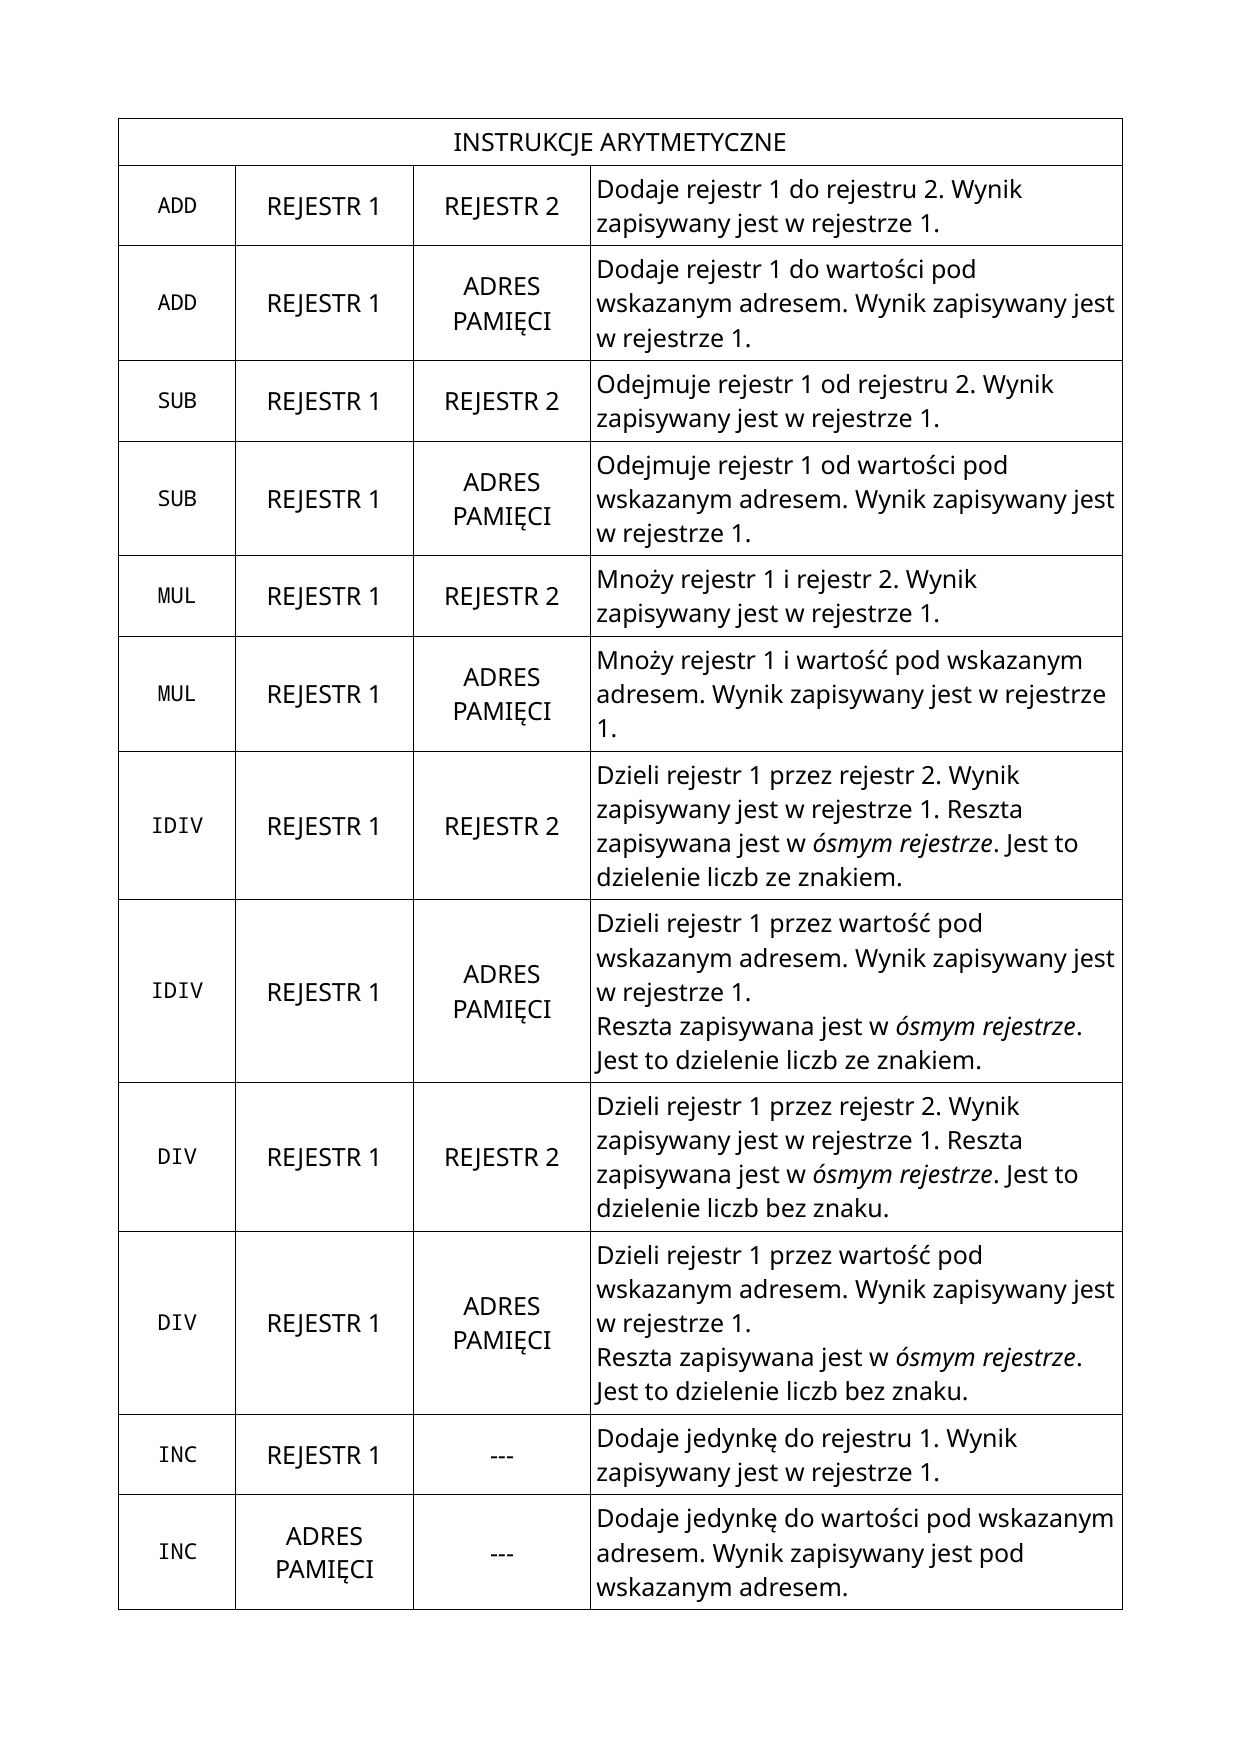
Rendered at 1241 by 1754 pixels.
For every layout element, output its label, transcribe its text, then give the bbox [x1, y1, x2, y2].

table_cell MUL [119, 637, 235, 751]
table_cell REJESTR 1 [236, 900, 413, 1082]
table_cell ADRES PAMIĘCI [414, 246, 590, 360]
table_cell MUL [119, 556, 235, 636]
table_cell REJESTR 1 [236, 1232, 413, 1414]
table_cell REJESTR 1 [236, 1415, 413, 1494]
table_cell --- [414, 1495, 590, 1609]
table_cell Dzieli rejestr 1 przez wartość pod wskazanym adresem. Wynik zapisywany jest w rejestrze 1. Reszta zapisywana jest w ósmym rejestrze. Jest to dzielenie liczb bez znaku. [591, 1232, 1122, 1414]
table_cell INC [119, 1415, 235, 1494]
table_cell REJESTR 1 [236, 1083, 413, 1231]
table_cell REJESTR 2 [414, 166, 590, 245]
table_cell Odejmuje rejestr 1 od rejestru 2. Wynik zapisywany jest w rejestrze 1. [591, 361, 1122, 441]
table_cell Mnoży rejestr 1 i wartość pod wskazanym adresem. Wynik zapisywany jest w rejestrze 1. [591, 637, 1122, 751]
table_cell REJESTR 1 [236, 752, 413, 899]
table_cell Dodaje rejestr 1 do rejestru 2. Wynik zapisywany jest w rejestrze 1. [591, 166, 1122, 245]
table_cell ADRES PAMIĘCI [236, 1495, 413, 1609]
table_cell REJESTR 1 [236, 246, 413, 360]
table_cell REJESTR 1 [236, 361, 413, 441]
table_cell Dodaje rejestr 1 do wartości pod wskazanym adresem. Wynik zapisywany jest w rejestrze 1. [591, 246, 1122, 360]
table_cell SUB [119, 361, 235, 441]
table_cell INC [119, 1495, 235, 1609]
table_cell REJESTR 2 [414, 556, 590, 636]
table_cell ADRES PAMIĘCI [414, 442, 590, 555]
table_cell Dodaje jedynkę do wartości pod wskazanym adresem. Wynik zapisywany jest pod wskazanym adresem. [591, 1495, 1122, 1609]
table_cell Mnoży rejestr 1 i rejestr 2. Wynik zapisywany jest w rejestrze 1. [591, 556, 1122, 636]
table_cell --- [414, 1415, 590, 1494]
table_cell ADD [119, 166, 235, 245]
table_cell ADRES PAMIĘCI [414, 900, 590, 1082]
table_cell ADD [119, 246, 235, 360]
table_cell ADRES PAMIĘCI [414, 1232, 590, 1414]
table_cell Odejmuje rejestr 1 od wartości pod wskazanym adresem. Wynik zapisywany jest w rejestrze 1. [591, 442, 1122, 555]
table_cell REJESTR 1 [236, 637, 413, 751]
table_cell ADRES PAMIĘCI [414, 637, 590, 751]
table_cell REJESTR 1 [236, 442, 413, 555]
table_cell Dzieli rejestr 1 przez wartość pod wskazanym adresem. Wynik zapisywany jest w rejestrze 1. Reszta zapisywana jest w ósmym rejestrze. Jest to dzielenie liczb ze znakiem. [591, 900, 1122, 1082]
table_cell SUB [119, 442, 235, 555]
table_cell REJESTR 1 [236, 556, 413, 636]
table_cell Dodaje jedynkę do rejestru 1. Wynik zapisywany jest w rejestrze 1. [591, 1415, 1122, 1494]
table_cell Dzieli rejestr 1 przez rejestr 2. Wynik zapisywany jest w rejestrze 1. Reszta zapisywana jest w ósmym rejestrze. Jest to dzielenie liczb bez znaku. [591, 1083, 1122, 1231]
table_cell REJESTR 2 [414, 752, 590, 899]
table_cell REJESTR 2 [414, 1083, 590, 1231]
table_cell IDIV [119, 900, 235, 1082]
table_cell Dzieli rejestr 1 przez rejestr 2. Wynik zapisywany jest w rejestrze 1. Reszta zapisywana jest w ósmym rejestrze. Jest to dzielenie liczb ze znakiem. [591, 752, 1122, 899]
table_cell INSTRUKCJE ARYTMETYCZNE [119, 119, 1122, 165]
table_cell IDIV [119, 752, 235, 899]
table_cell DIV [119, 1083, 235, 1231]
table_cell REJESTR 1 [236, 166, 413, 245]
table_cell DIV [119, 1232, 235, 1414]
table_cell REJESTR 2 [414, 361, 590, 441]
